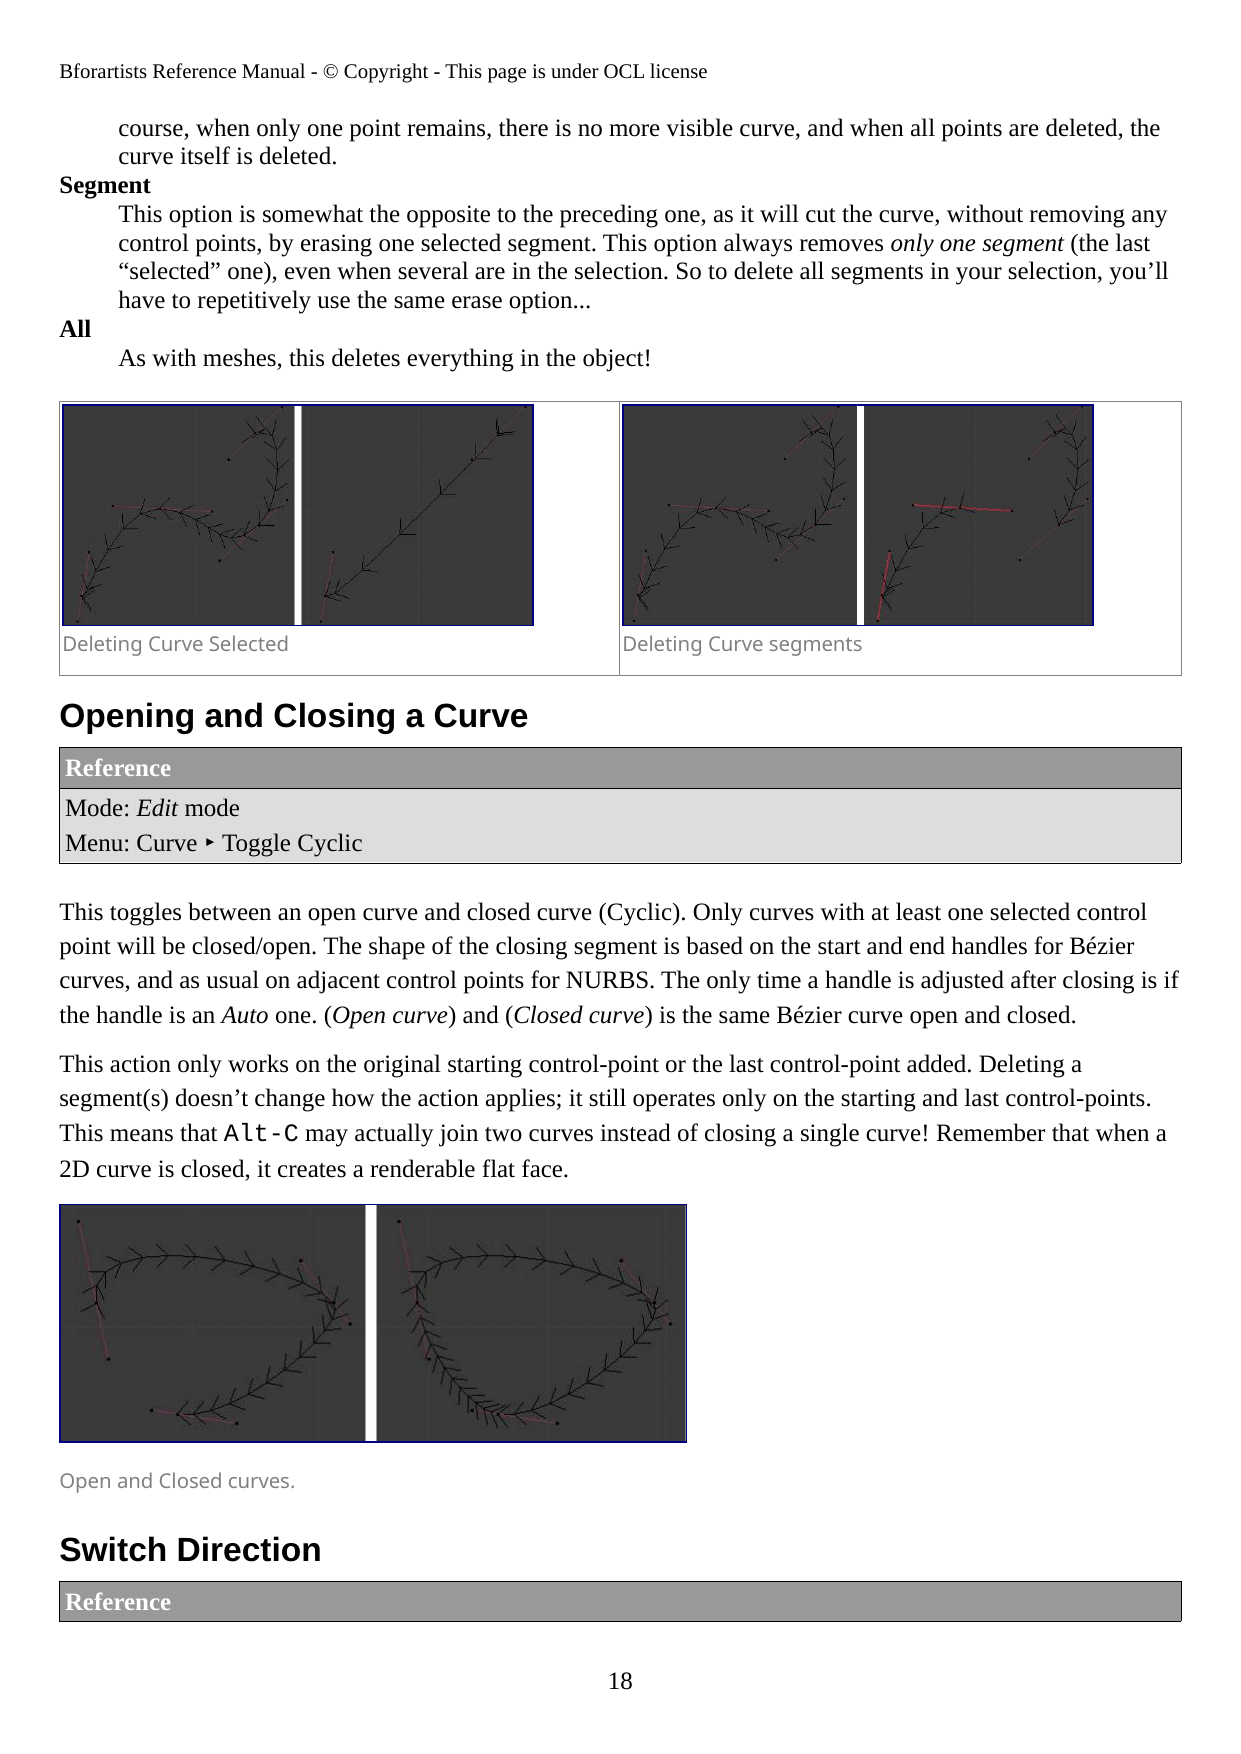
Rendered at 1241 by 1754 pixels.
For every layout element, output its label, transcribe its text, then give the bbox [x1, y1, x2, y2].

list course, when only one point remains, there is no more visible curve, and when all points are deleted, the curve itself is deleted. [118, 113, 1181, 170]
subtitle Switch Direction [59, 1530, 1181, 1568]
picture [61, 1205, 686, 1441]
picture [64, 406, 532, 625]
list As with meshes, this deletes everything in the object! [118, 343, 1181, 371]
text This toggles between an open curve and closed curve (Cyclic). Only curves with at least one selected control point will be closed/open. The shape of the closing segment is based on the start and end handles for Bézier curves, and as usual on adjacent control points for NURBS. The only time a handle is adjusted after closing is if the handle is an Auto one. (Open curve) and (Closed curve) is the same Bézier curve open and closed. [59, 897, 1181, 1029]
picture [624, 406, 1092, 625]
table_cell Mode: Edit mode Menu: Curve ‣ Toggle Cyclic [60, 789, 1181, 862]
subtitle Segment [59, 170, 1181, 199]
table_header Deleting Curve segments [620, 402, 1181, 675]
list This option is somewhat the opposite to the preceding one, as it will cut the curve, without removing any control points, by erasing one selected segment. This option always removes only one segment (the last “selected” one), even when several are in the selection. So to delete all segments in your selection, you’ll have to repetitively use the same erase option... [118, 199, 1181, 314]
text This action only works on the original starting control-point or the last control-point added. Deleting a segment(s) doesn’t change how the action applies; it still operates only on the starting and last control-points. This means that Alt-C may actually join two curves instead of closing a single curve! Remember that when a 2D curve is closed, it creates a renderable flat face. [59, 1049, 1181, 1183]
table_header Reference [60, 1582, 1181, 1621]
subtitle All [59, 314, 1181, 343]
text Open and Closed curves. [59, 1463, 1181, 1494]
table_header Deleting Curve Selected [60, 402, 619, 675]
table_header Reference [60, 748, 1181, 788]
subtitle Opening and Closing a Curve [59, 696, 1181, 735]
